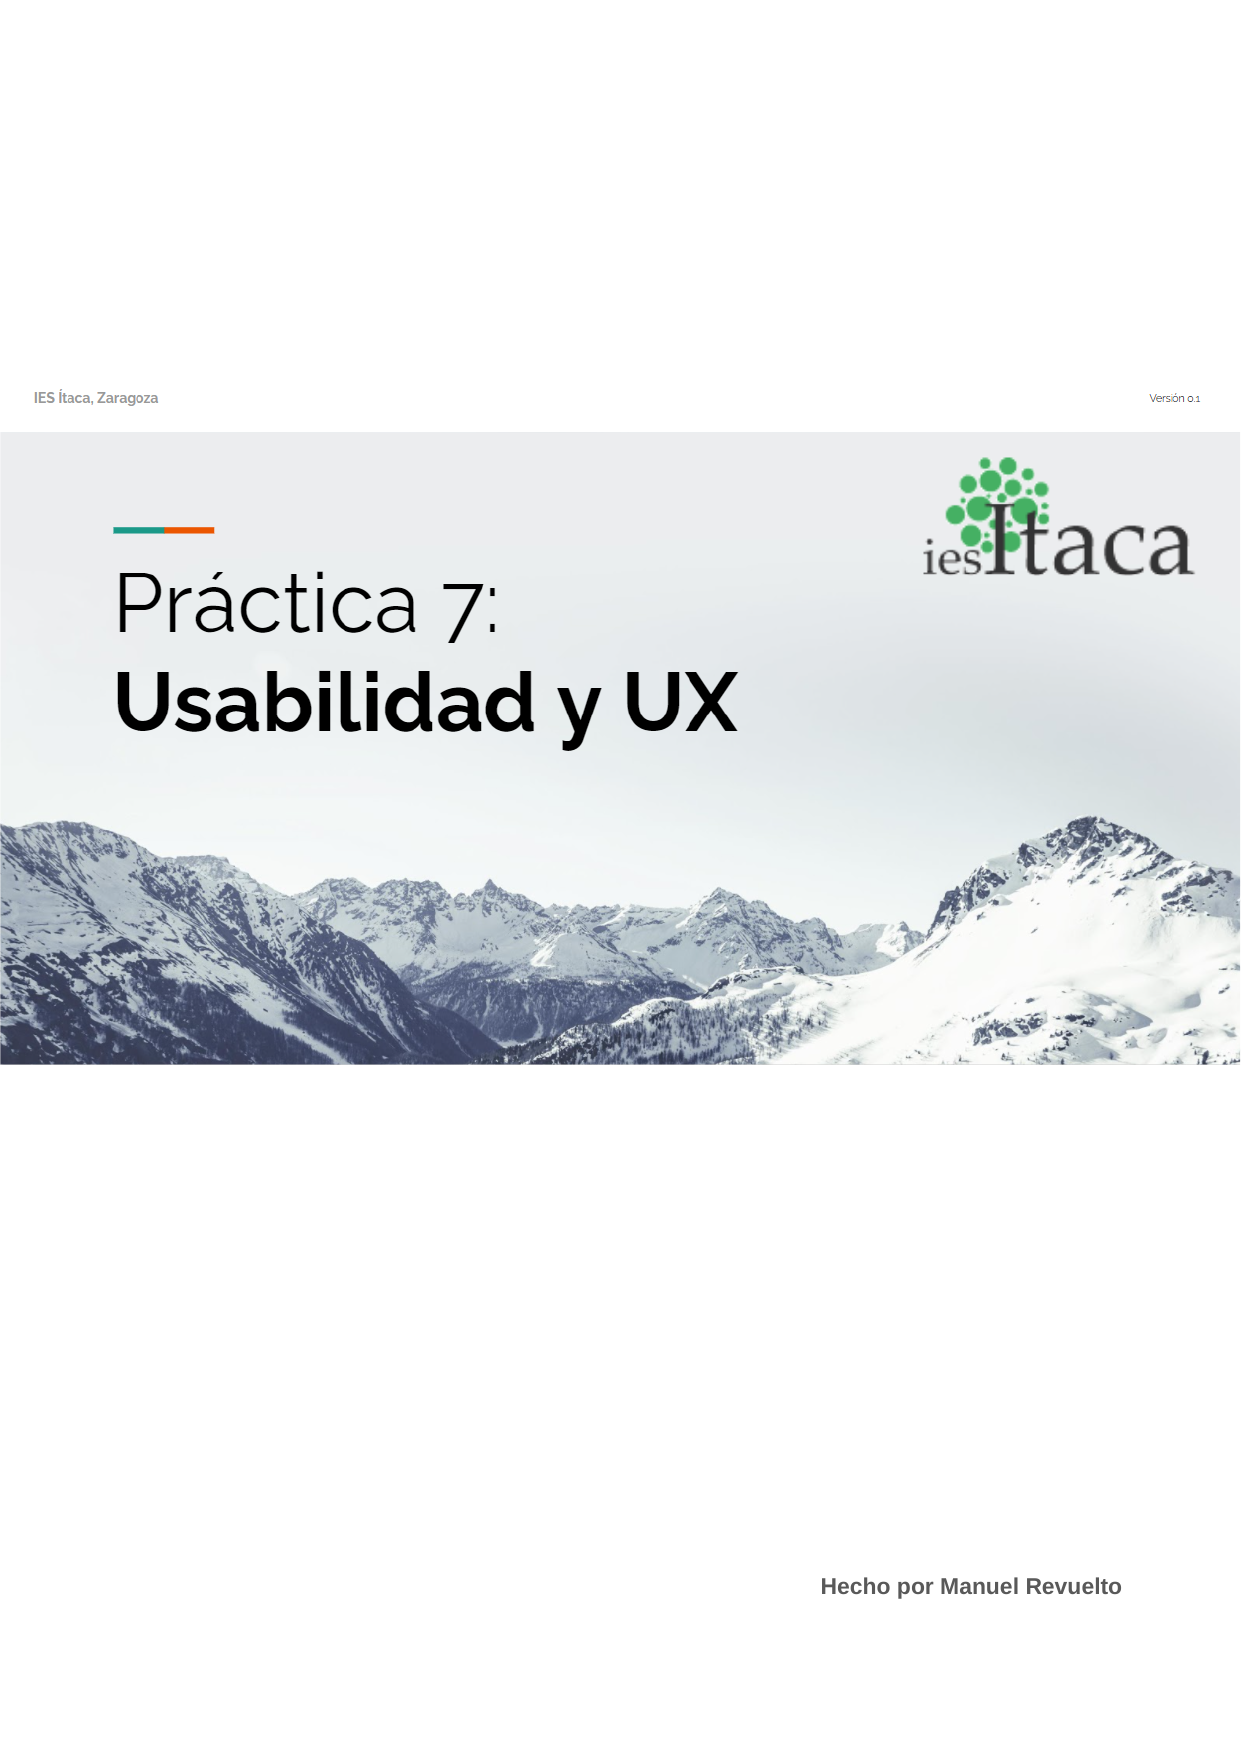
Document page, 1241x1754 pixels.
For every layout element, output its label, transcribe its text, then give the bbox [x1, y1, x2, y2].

text Hecho por Manuel Revuelto [118, 1573, 1122, 1599]
picture [0, 365, 1241, 1065]
